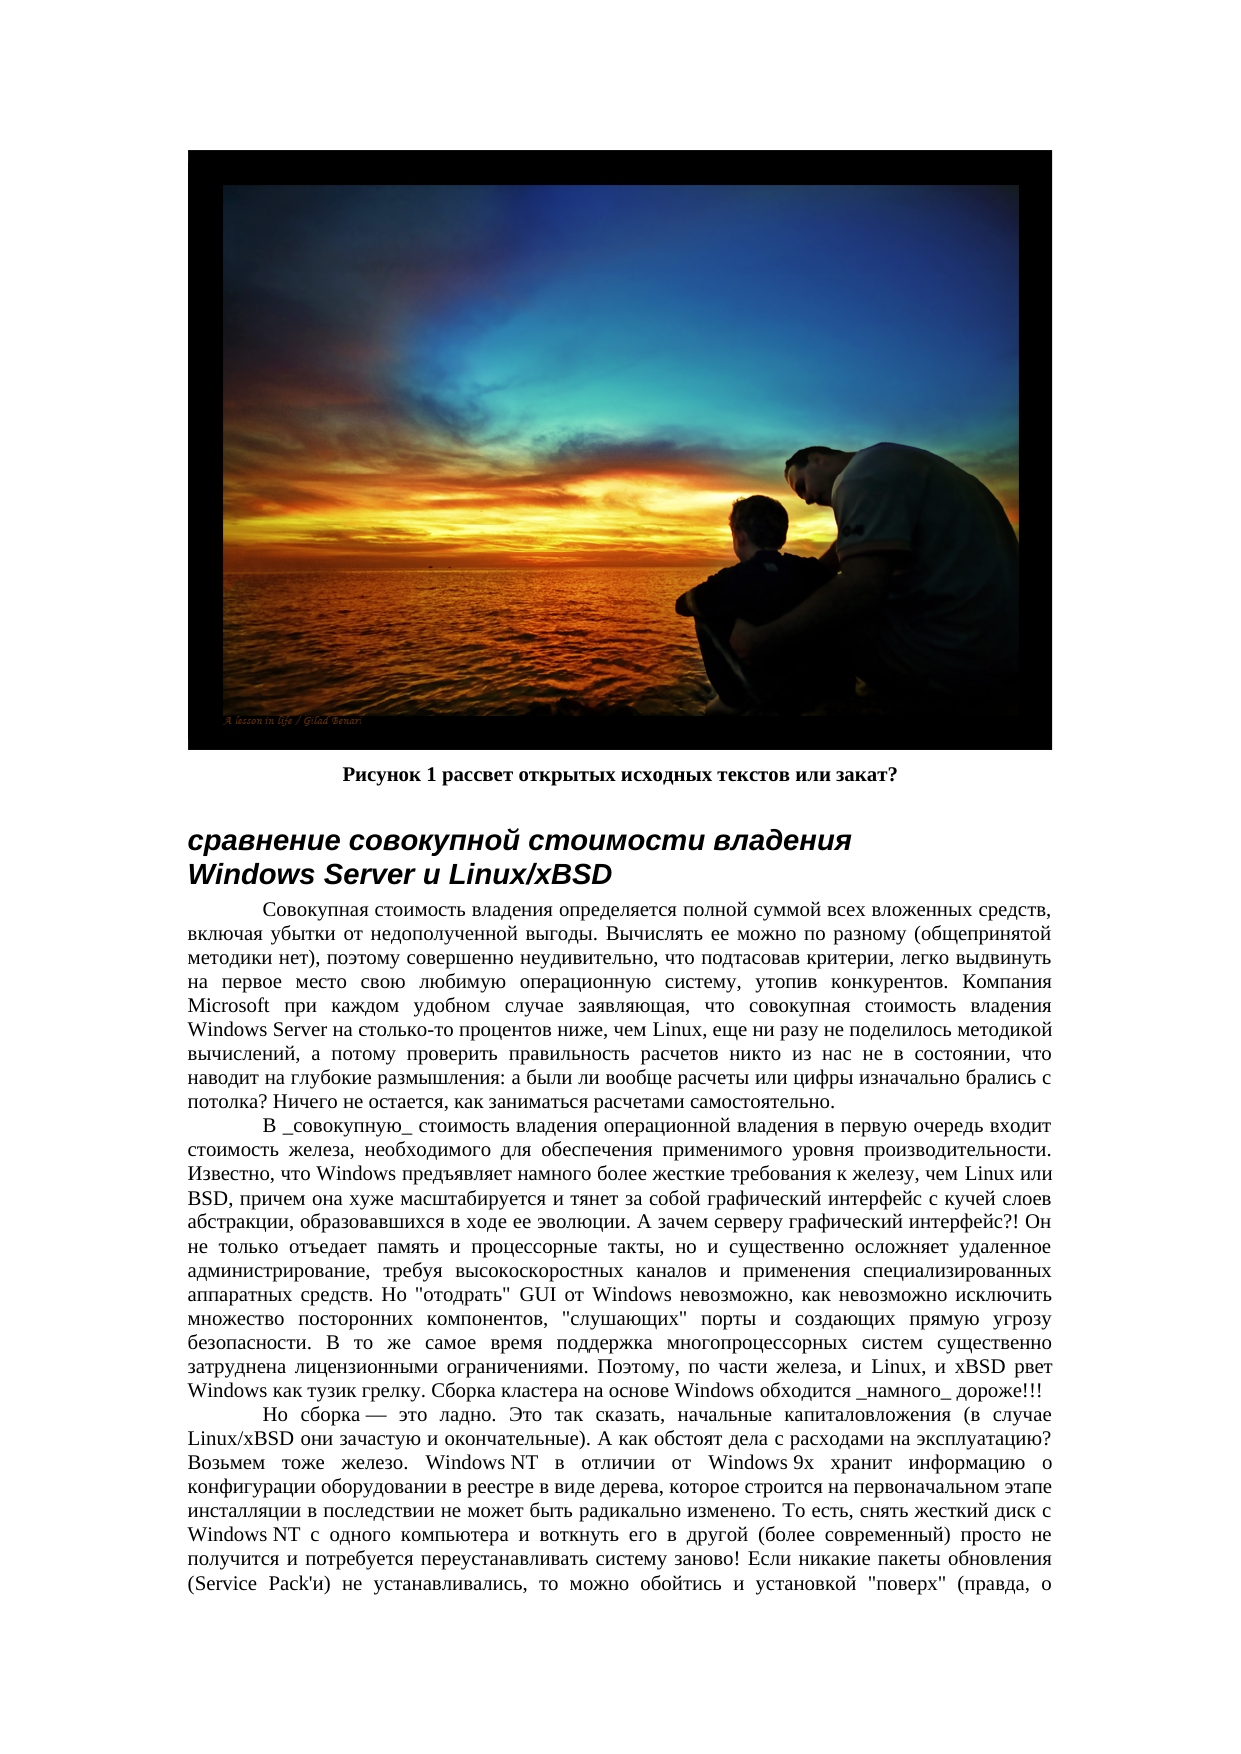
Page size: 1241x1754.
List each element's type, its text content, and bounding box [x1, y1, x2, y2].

text Совокупная стоимость владения определяется полной суммой всех вложенных средств, включая убытки от недополученной выгоды. Вычислять ее можно по разному (общепринятой методики нет), поэтому совершенно неудивительно, что подтасовав критерии, легко выдвинуть на первое место свою любимую операционную систему, утопив конкурентов. Компания Microsoft при каждом удобном случае заявляющая, что совокупная стоимость владения Windows Server на столько-то процентов ниже, чем Linux, еще ни разу не поделилось методикой вычислений, а потому проверить правильность расчетов никто из нас не в состоянии, что наводит на глубокие размышления: а были ли вообще расчеты или цифры изначально брались с потолка? Ничего не остается, как заниматься расчетами самостоятельно. [187, 897, 1053, 1113]
subtitle сравнение совокупной стоимости владения Windows Server и Linux/xBSD [187, 823, 1053, 890]
text Но сборка — это ладно. Это так сказать, начальные капиталовложения (в случае Linux/xBSD они зачастую и окончательные). А как обстоят дела с расходами на эксплуатацию? Возьмем тоже железо. Windows NT в отличии от Windows 9x хранит информацию о конфигурации оборудовании в реестре в виде дерева, которое строится на первоначальном этапе инсталляции в последствии не может быть радикально изменено. То есть, снять жесткий диск с Windows NT с одного компьютера и воткнуть его в другой (более современный) просто не получится и потребуется переустанавливать систему заново! Если никакие пакеты обновления (Service Pack'и) не устанавливались, то можно обойтись и установкой "поверх" (правда, о [187, 1402, 1053, 1594]
text В _совокупную_ стоимость владения операционной владения в первую очередь входит стоимость железа, необходимого для обеспечения применимого уровня производительности. Известно, что Windows предъявляет намного более жесткие требования к железу, чем Linux или BSD, причем она хуже масштабируется и тянет за собой графический интерфейс с кучей слоев абстракции, образовавшихся в ходе ее эволюции. А зачем серверу графический интерфейс?! Он не только отъедает память и процессорные такты, но и существенно осложняет удаленное администрирование, требуя высокоскоростных каналов и применения специализированных аппаратных средств. Но "отодрать" GUI от Windows невозможно, как невозможно исключить множество посторонних компонентов, "слушающих" порты и создающих прямую угрозу безопасности. В то же самое время поддержка многопроцессорных систем существенно затруднена лицензионными ограничениями. Поэтому, по части железа, и Linux, и xBSD рвет Windows как тузик грелку. Сборка кластера на основе Windows обходится _намного_ дороже!!! [187, 1113, 1053, 1402]
text Рисунок 1 рассвет открытых исходных текстов или закат? [187, 762, 1053, 786]
picture [188, 150, 1053, 750]
